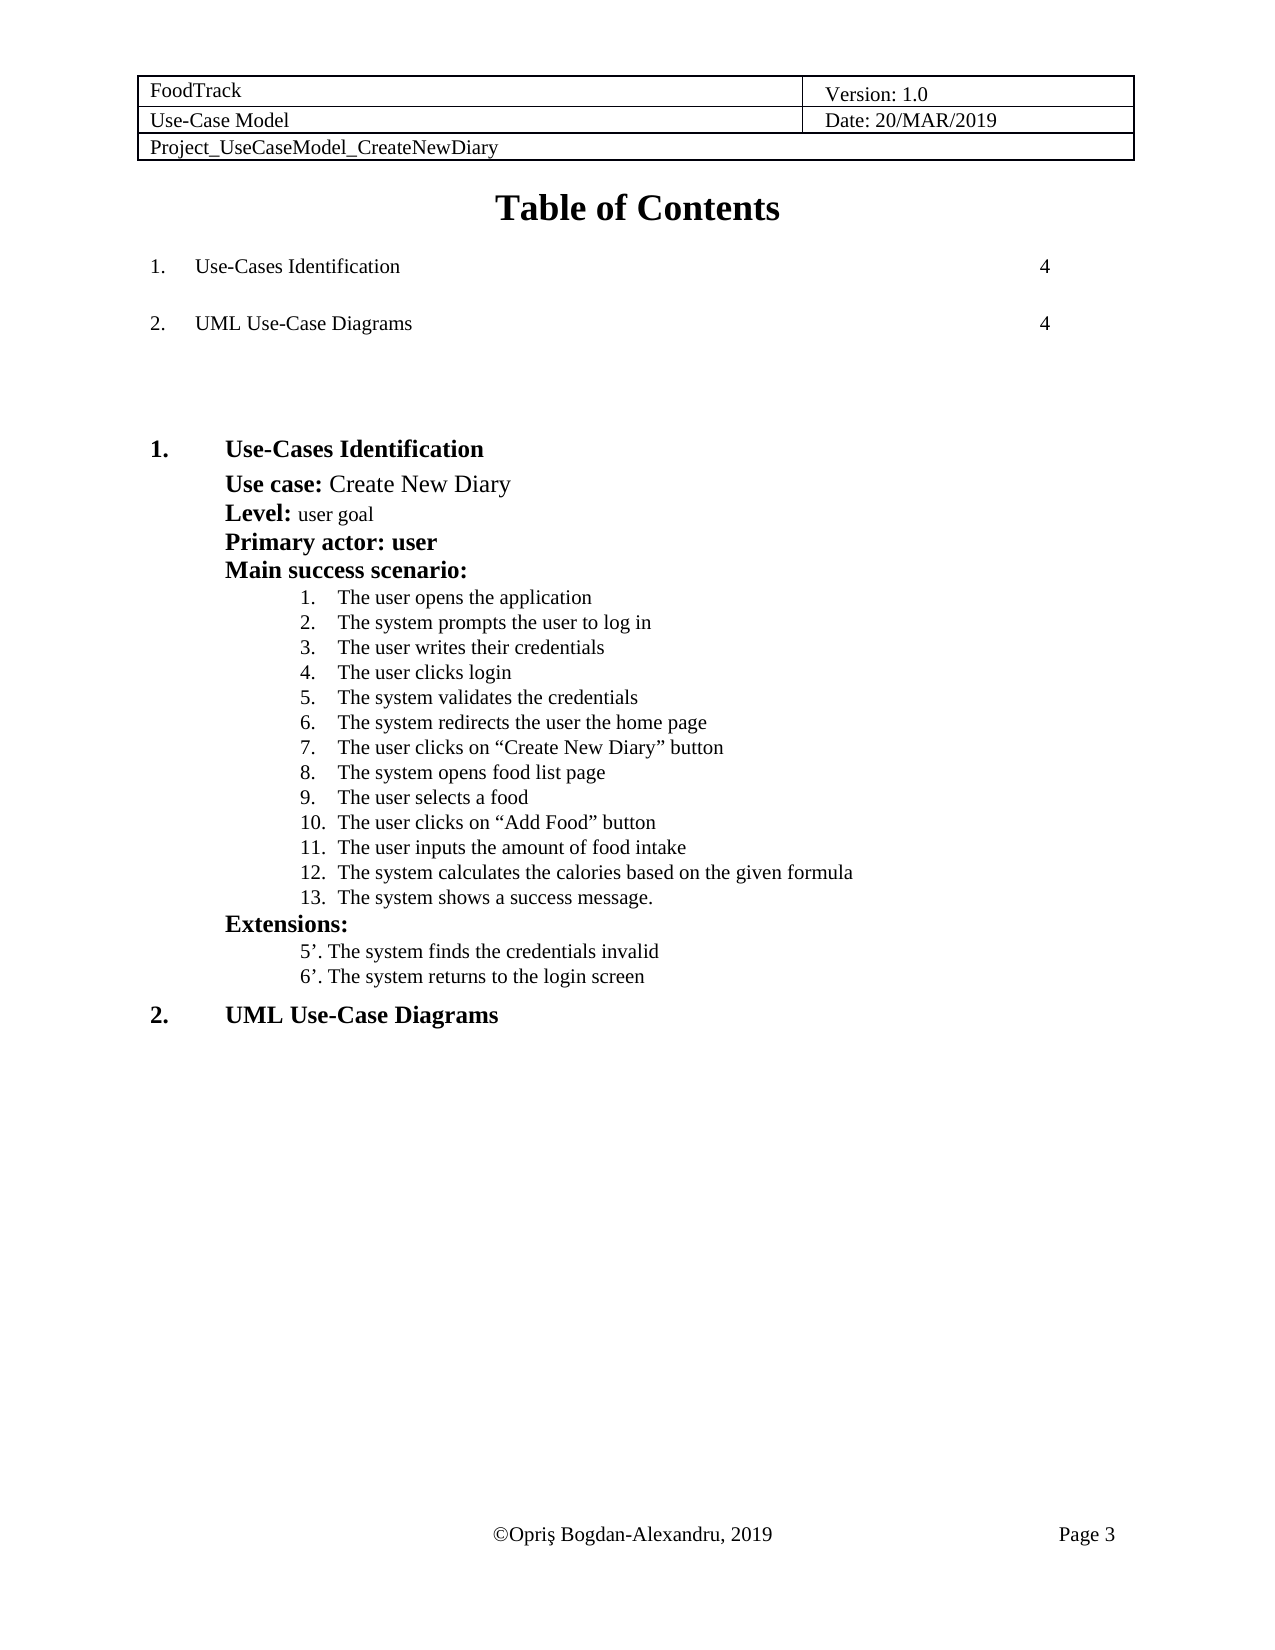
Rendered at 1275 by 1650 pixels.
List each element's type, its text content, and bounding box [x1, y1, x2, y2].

list The user inputs the amount of food intake [300, 834, 1125, 859]
list The user clicks on “Add Food” button [300, 809, 1125, 834]
text Extensions: [225, 909, 1125, 938]
text Use case: Create New Diary [150, 469, 1125, 498]
list The user clicks login [300, 659, 1125, 684]
text Main success scenario: [225, 555, 1125, 584]
list The system prompts the user to log in [300, 609, 1125, 634]
list The user writes their credentials [300, 634, 1125, 659]
list The system calculates the calories based on the given formula [300, 859, 1125, 884]
list The user opens the application [300, 584, 1125, 609]
subtitle Use-Cases Identification [150, 434, 1125, 463]
text Level: user goal [150, 498, 1125, 527]
text 6’. The system returns to the login screen [150, 963, 1125, 988]
subtitle UML Use-Case Diagrams [150, 1000, 1125, 1029]
text 5’. The system finds the credentials invalid [150, 938, 1125, 963]
list The system shows a success message. [300, 884, 1125, 909]
text Primary actor: user [150, 527, 1125, 555]
list The system redirects the user the home page [300, 709, 1125, 734]
list The user selects a food [300, 784, 1125, 809]
list The user clicks on “Create New Diary” button [300, 734, 1125, 759]
text 2. UML Use-Case Diagrams 4 [150, 310, 1050, 335]
text 1. Use-Cases Identification 4 [150, 253, 1050, 278]
list The system validates the credentials [300, 684, 1125, 709]
list The system opens food list page [300, 759, 1125, 784]
title Table of Contents [150, 185, 1125, 228]
